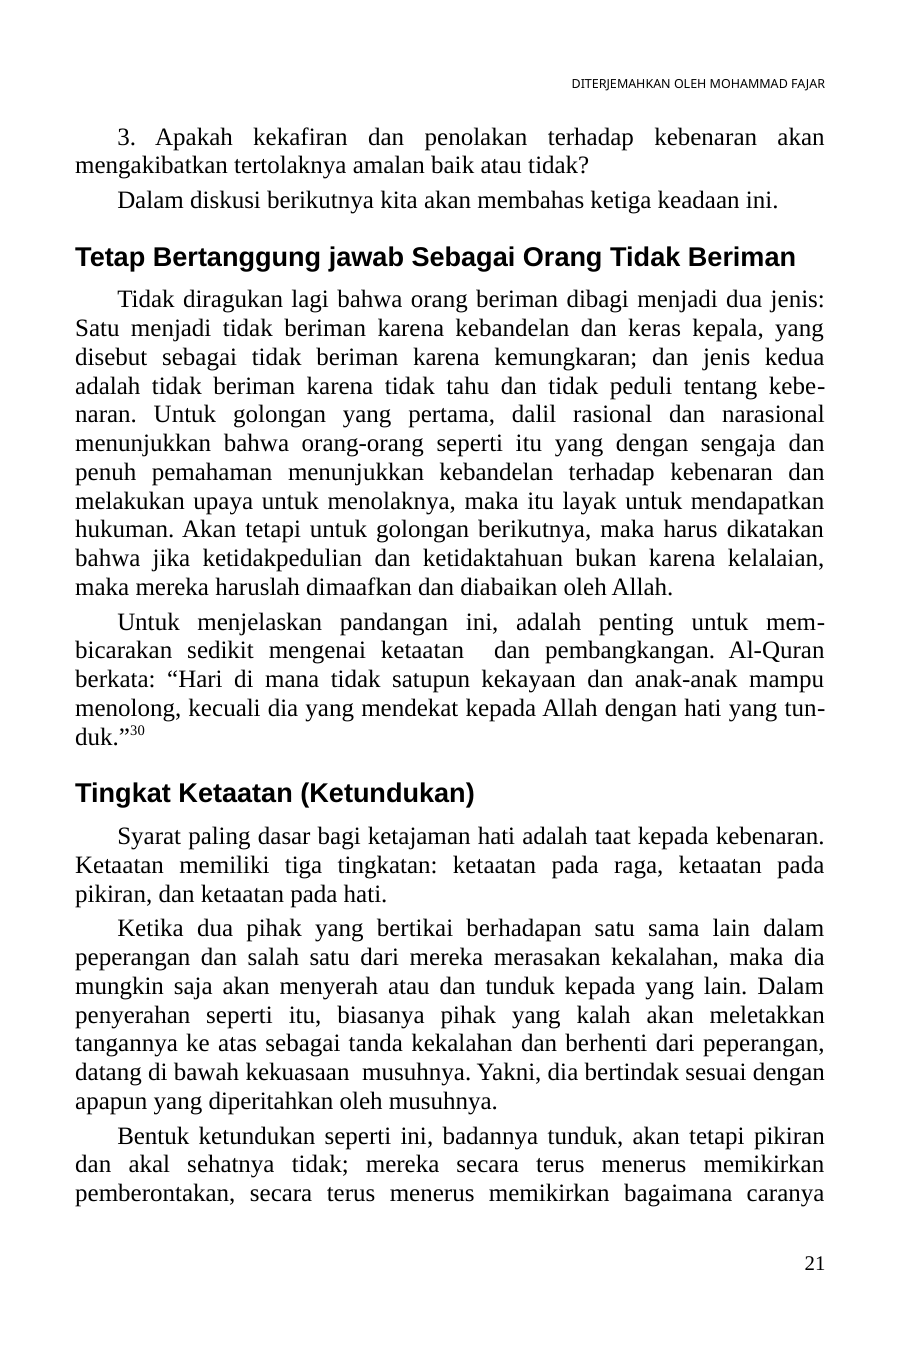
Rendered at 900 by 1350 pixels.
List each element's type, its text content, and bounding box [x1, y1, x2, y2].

text Untuk menjelaskan pandangan ini, adalah penting untuk mem­bicarakan sedikit mengenai ketaatan dan pembangkangan. Al-Quran berkata: “Hari di mana tidak satupun kekayaan dan anak-anak mampu menolong, kecuali dia yang mendekat kepada Allah dengan hati yang tun­duk.” [75, 607, 825, 751]
text 3. Apakah kekafiran dan penolakan terhadap kebenaran akan mengakibatkan tertolaknya amalan baik atau tidak? [75, 122, 825, 179]
text Dalam diskusi berikutnya kita akan membahas ketiga keadaan ini. [75, 185, 825, 214]
text Syarat paling dasar bagi ketajaman hati adalah taat kepada kebenaran. Ketaatan memiliki tiga tingkatan: ketaatan pada raga, ketaatan pada pikiran, dan ketaatan pada hati. [75, 821, 825, 907]
text Tidak diragukan lagi bahwa orang beriman dibagi menjadi dua jenis: Satu menjadi tidak beriman karena kebandelan dan keras kepala, yang disebut sebagai tidak beriman karena kemungkaran; dan jenis kedua adalah tidak beriman karena tidak tahu dan tidak peduli tentang kebe­naran. Untuk golongan yang pertama, dalil rasional dan narasional menunjukkan bahwa orang-orang seperti itu yang dengan sengaja dan penuh pemahaman menunjukkan kebandelan terhadap kebenaran dan melakukan upaya untuk menolaknya, maka itu layak untuk mendapatkan hukuman. Akan tetapi untuk golongan berikutnya, maka harus dikatakan bahwa jika ketidakpedulian dan ketidaktahuan bukan karena kelalaian, maka mereka haruslah dimaafkan dan diabaikan oleh Allah. [75, 284, 825, 601]
subtitle Tingkat Ketaatan (Ketundukan) [75, 777, 825, 809]
text Ketika dua pihak yang bertikai berhadapan satu sama lain dalam peperangan dan salah satu dari mereka merasakan kekalahan, maka dia mungkin saja akan menyerah atau dan tunduk kepada yang lain. Dalam penyerahan seperti itu, biasanya pihak yang kalah akan meletakkan tangannya ke atas sebagai tanda kekalahan dan berhenti dari peperangan, datang di bawah kekuasaan musuhnya. Yakni, dia bertindak sesuai dengan apapun yang diperitahkan oleh musuhnya. [75, 913, 825, 1115]
subtitle Tetap Bertanggung jawab Sebagai Orang Tidak Beriman [75, 241, 825, 272]
text Bentuk ketundukan seperti ini, badannya tunduk, akan tetapi pikiran dan akal sehatnya tidak; mereka secara terus menerus memikirkan pemberontakan, secara terus menerus memikirkan bagaimana caranya [75, 1121, 825, 1207]
